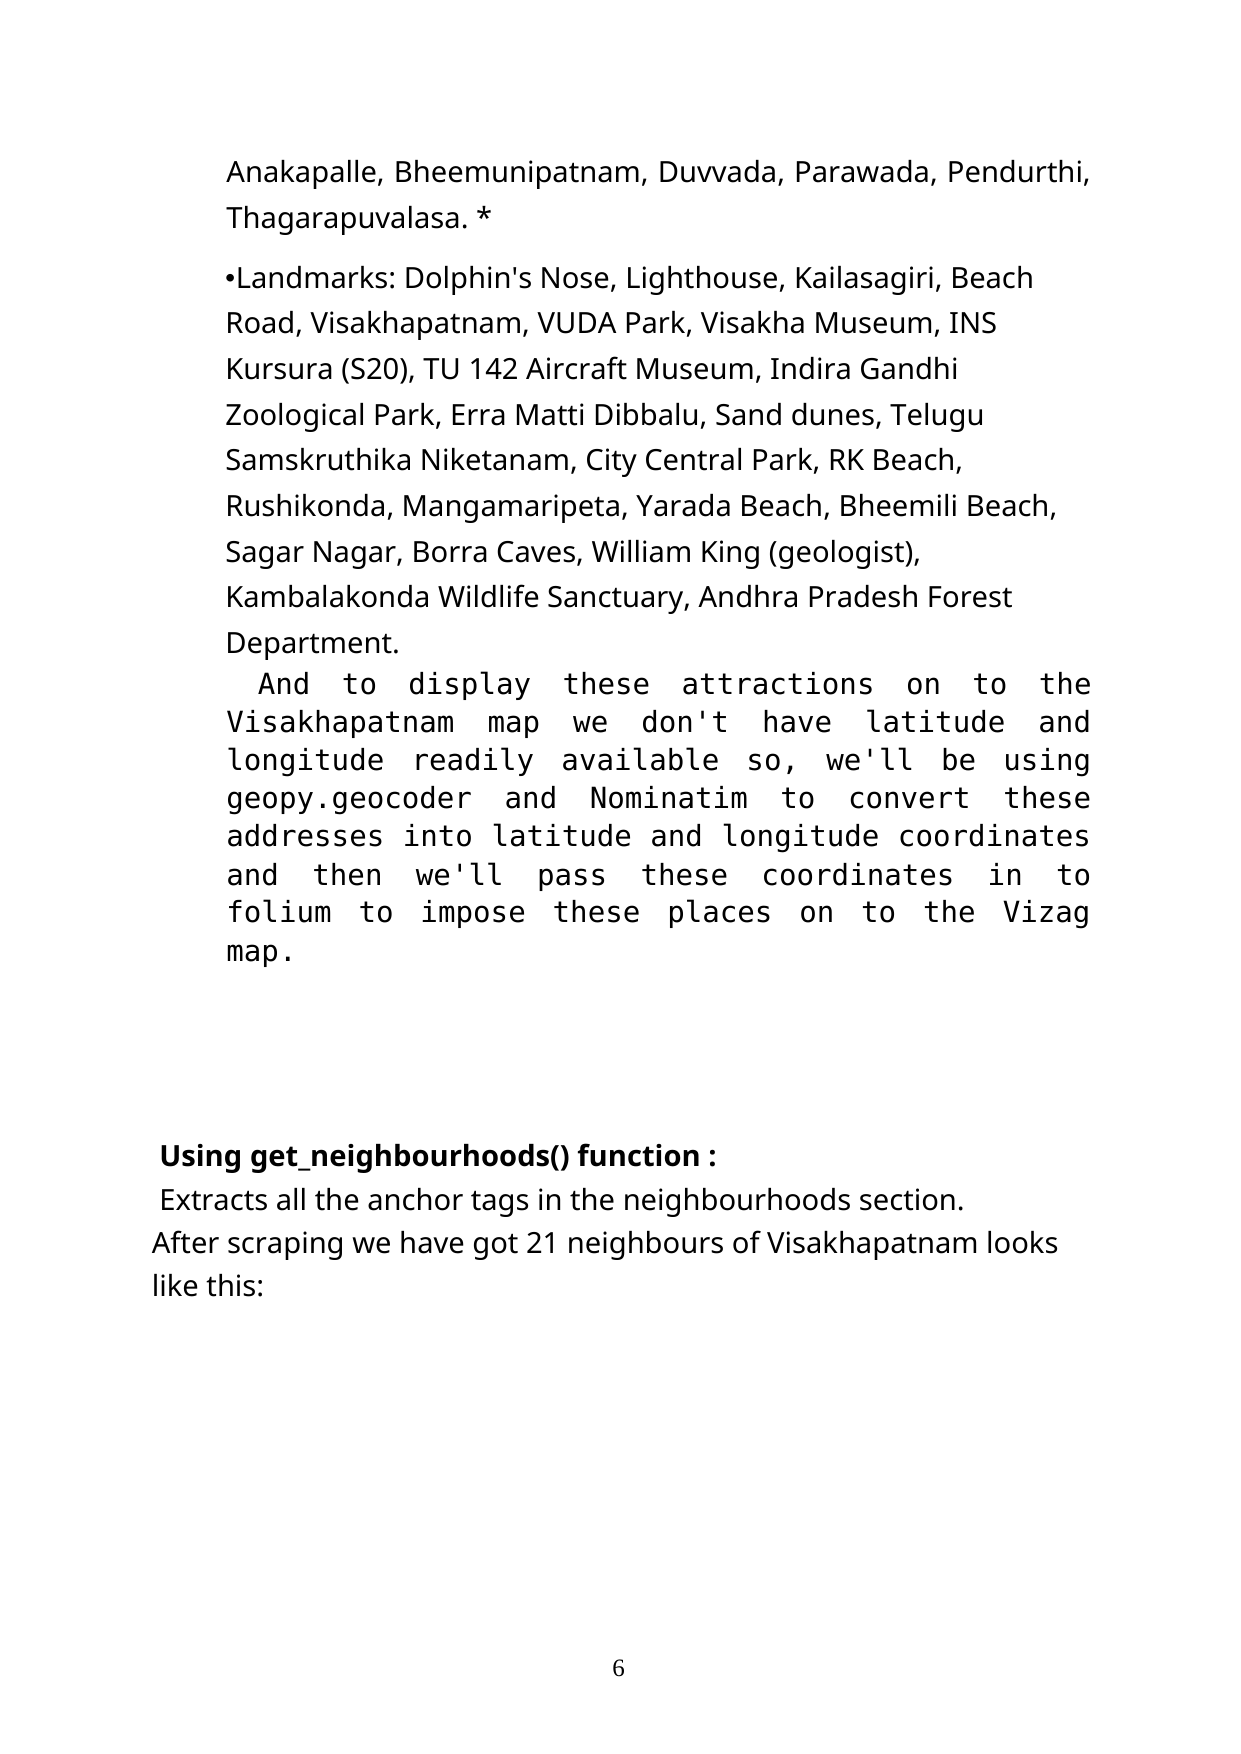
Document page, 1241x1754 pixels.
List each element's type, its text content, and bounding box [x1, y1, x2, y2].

list And to display these attractions on to the Visakhapatnam map we don't have latitude and longitude readily available so, we'll be using geopy.geocoder and Nominatim to convert these addresses into latitude and longitude coordinates and then we'll pass these coordinates in to folium to impose these places on to the Vizag map. [152, 668, 1092, 968]
text Extracts all the anchor tags in the neighbourhoods section. [152, 1179, 1098, 1219]
text Using get_neighbourhoods() function : [152, 1136, 1098, 1175]
text After scraping we have got 21 neighbours of Visakhapatnam looks like this: [152, 1222, 1098, 1305]
list Anakapalle, Bheemunipatnam, Duvvada, Parawada, Pendurthi, Thagarapuvalasa. * [152, 152, 1092, 237]
list Landmarks: Dolphin's Nose, Lighthouse, Kailasagiri, Beach Road, Visakhapatnam, VUDA Park, Visakha Museum, INS Kursura (S20), TU 142 Aircraft Museum, Indira Gandhi Zoological Park, Erra Matti Dibbalu, Sand dunes, Telugu Samskruthika Niketanam, City Central Park, RK Beach, Rushikonda, Mangamaripeta, Yarada Beach, Bheemili Beach, Sagar Nagar, Borra Caves, William King (geologist), Kambalakonda Wildlife Sanctuary, Andhra Pradesh Forest Department. [152, 257, 1098, 662]
